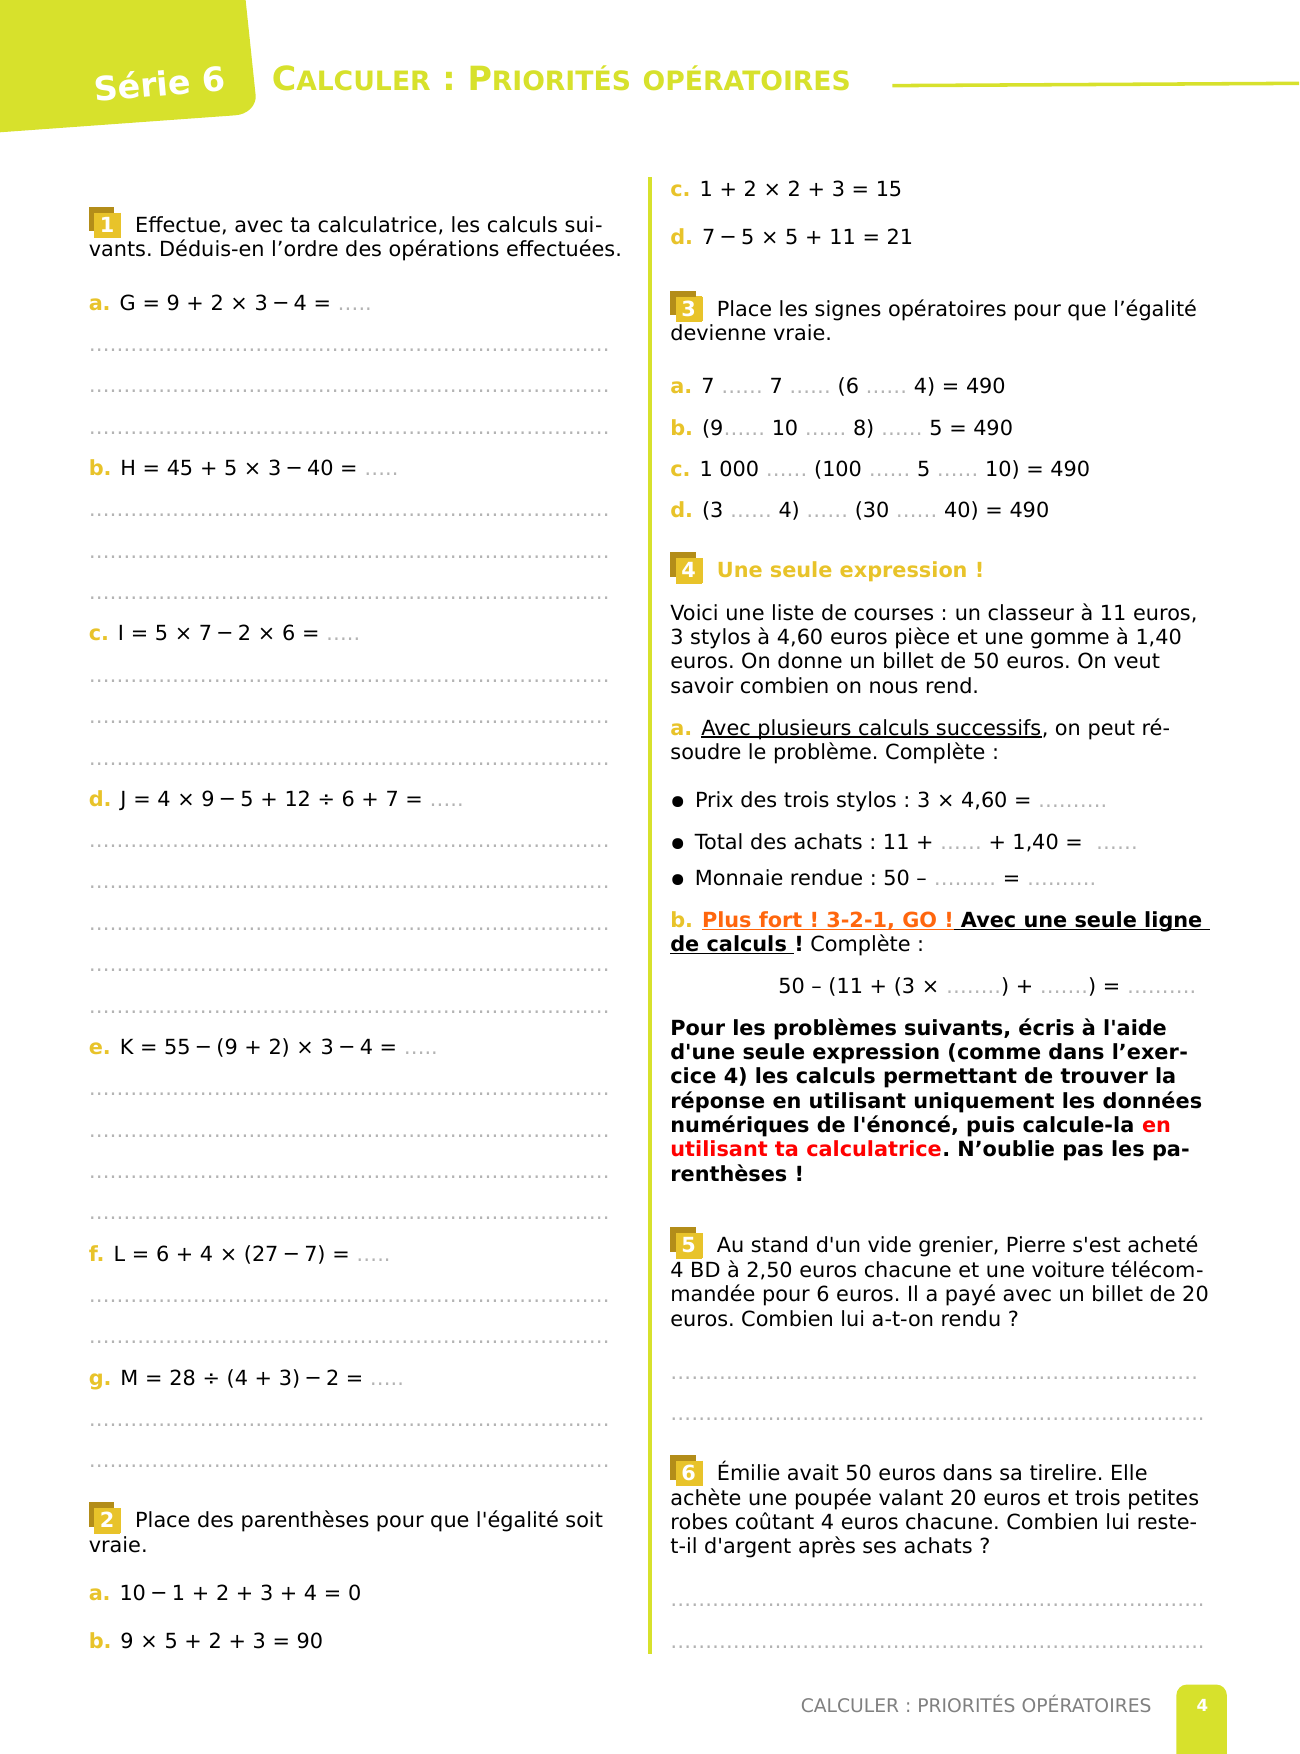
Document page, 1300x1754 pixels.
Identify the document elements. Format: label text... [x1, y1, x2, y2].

list I = 5 × 7 ─ 2 × 6 = ….. [88, 604, 629, 646]
text ………………………………………………………………… [88, 1266, 629, 1307]
list Total des achats : 11 + …… + 1,40 = …… [670, 830, 1211, 854]
subtitle Place des parenthèses pour que l'égalité soit vraie. [88, 1502, 629, 1557]
text ………………………………………………………………… [88, 687, 629, 728]
list J = 4 × 9 ─ 5 + 12 ÷ 6 + 7 = ….. [88, 770, 629, 811]
list 1 000 …… (100 …… 5 …… 10) = 490 [670, 440, 1211, 481]
text ………………………………………………………………… [88, 935, 629, 977]
subtitle Au stand d'un vide grenier, Pierre s'est acheté 4 BD à 2,50 euros chacune et une voiture télécom­mandée pour 6 euros. Il a payé avec un billet de 20 euros. Combien lui a-t-on rendu ? [670, 1227, 1211, 1331]
text 50 – (11 + (3 × ……..) + …….) = ………. [670, 974, 1211, 998]
text Voici une liste de courses : un classeur à 11 euros, 3 stylos à 4,60 euros pièce et une gomme à 1,40 euros. On donne un billet de 50 euros. On veut savoir combien on nous rend. [670, 601, 1211, 698]
text ………………………………………………………………… [88, 728, 629, 770]
text ………………………………………………………………… [88, 398, 629, 439]
text ………………………………………………………………… [88, 315, 629, 356]
subtitle Émilie avait 50 euros dans sa tirelire. Elle achète une poupée valant 20 euros et trois petites robes coûtant 4 euros chacune. Combien lui reste-t-il d'argent après ses achats ? [670, 1455, 1211, 1558]
list 9 × 5 + 2 + 3 = 90 [88, 1629, 629, 1653]
text ………………………………………………………………… [88, 811, 629, 852]
text ………………………………………………………………… [88, 522, 629, 563]
text ………………………………………………………………… [88, 894, 629, 935]
list Prix des trois stylos : 3 × 4,60 = ………. [670, 788, 1211, 812]
text ………………………………………………………………… [88, 480, 629, 522]
list K = 55 ─ (9 + 2) × 3 ─ 4 = ….. [88, 1018, 629, 1059]
text ………………………………………………………………… [88, 1142, 629, 1183]
list 1 + 2 × 2 + 3 = 15 [670, 177, 1211, 201]
list Plus fort ! 3-2-1, GO ! Avec une seule ligne de calculs ! Complète : [670, 908, 1211, 956]
list 7 …… 7 …… (6 …… 4) = 490 [670, 357, 1211, 399]
list Monnaie rendue : 50 – ……… = ………. [670, 866, 1211, 890]
subtitle Une seule expression ! [696, 552, 1211, 583]
list Pour les problèmes suivants, écris à l'aide d'une seule expression (comme dans l’exer­cice 4) les calculs permettant de trouver la réponse en utilisant uniquement les données numériques de l'énoncé, puis calcule-la en utilisant ta calculatrice. N’oublie pas les pa­renthèses ! [670, 1016, 1211, 1186]
subtitle Effectue, avec ta calculatrice, les calculs sui­vants. Déduis-en l’ordre des opérations effectuées. [88, 207, 629, 262]
text ………………………………………………………………… [88, 1059, 629, 1101]
subtitle Place les signes opératoires pour que l’égalité devienne vraie. [670, 291, 1211, 346]
list G = 9 + 2 × 3 ─ 4 = ….. [88, 273, 629, 315]
list L = 6 + 4 × (27 ─ 7) = ….. [88, 1225, 629, 1266]
text ………………………………………………………………… [88, 1390, 629, 1431]
list 10 ─ 1 + 2 + 3 + 4 = 0 [88, 1581, 629, 1605]
list 7 ─ 5 × 5 + 11 = 21 [670, 225, 1211, 249]
text ………………………………………………………………… [88, 356, 629, 398]
text …………………………………………………………………. [670, 1343, 1211, 1384]
text ………………………………………………………………… [88, 1431, 629, 1473]
list Avec plusieurs calculs successifs, on peut ré­soudre le problème. Complète : [670, 716, 1211, 764]
text ………………………………………………………………… [88, 1101, 629, 1142]
text ………………………………………………………………… [88, 852, 629, 894]
text ………………………………………………………………….. [670, 1570, 1211, 1612]
list (3 …… 4) …… (30 …… 40) = 490 [670, 481, 1211, 523]
text ………………………………………………………………… [88, 646, 629, 687]
list M = 28 ÷ (4 + 3) ─ 2 = ….. [88, 1349, 629, 1390]
text ………………………………………………………………… [88, 977, 629, 1018]
text ………………………………………………………………… [88, 563, 629, 604]
list H = 45 + 5 × 3 ─ 40 = ….. [88, 439, 629, 480]
list (9…… 10 …… 8) …… 5 = 490 [670, 399, 1211, 440]
text ………………………………………………………………….. [670, 1384, 1211, 1425]
text ………………………………………………………………… [88, 1307, 629, 1349]
text ………………………………………………………………….. [670, 1612, 1211, 1653]
text ………………………………………………………………… [88, 1183, 629, 1225]
